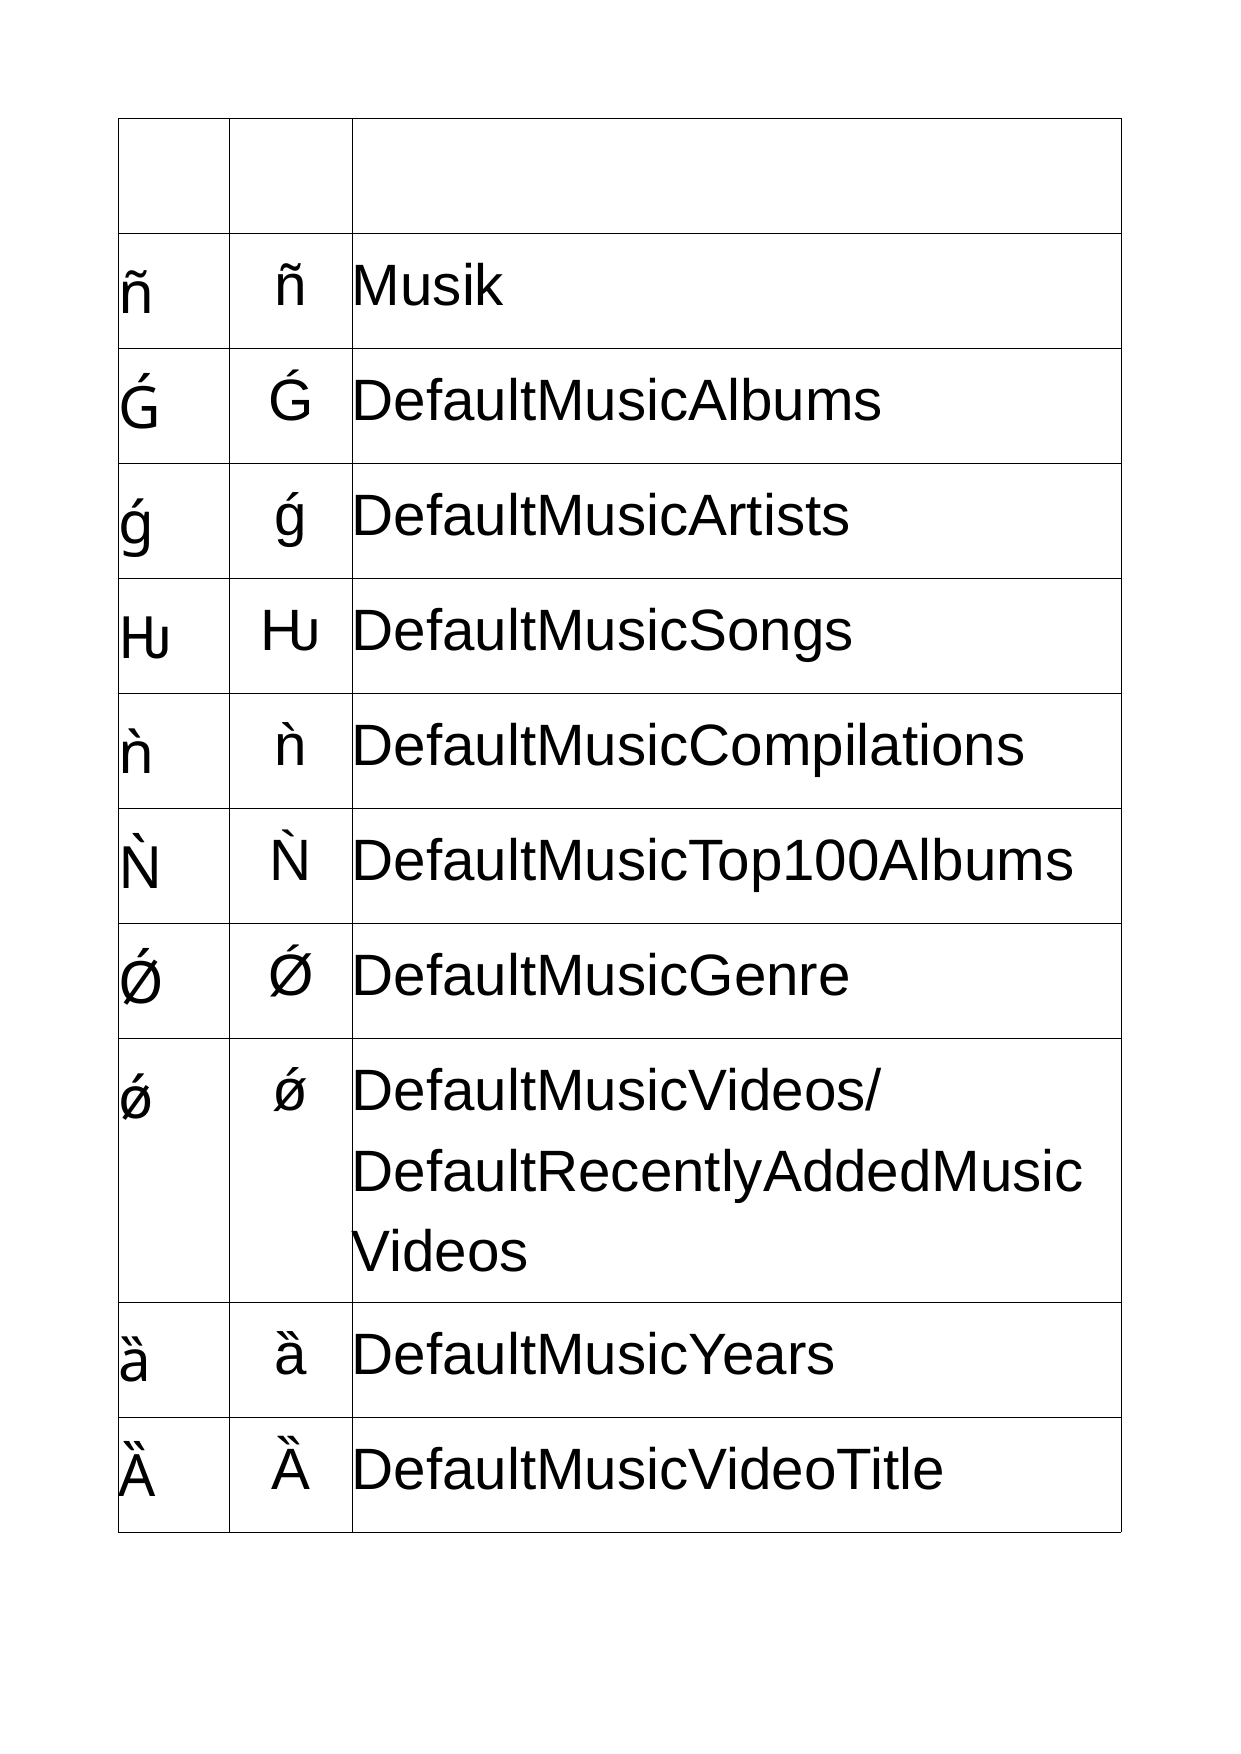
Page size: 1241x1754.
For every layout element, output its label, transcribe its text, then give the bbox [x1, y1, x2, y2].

table_cell Ȁ [230, 1418, 352, 1532]
table_cell Ǿ [119, 924, 229, 1038]
table_cell Ȁ [119, 1418, 229, 1532]
table_cell ǵ [119, 464, 229, 578]
table_cell ǿ [230, 1039, 352, 1302]
table_cell [119, 119, 229, 233]
table_cell ǹ [230, 694, 352, 808]
table_cell Ǵ [119, 349, 229, 463]
table_cell DefaultMusicVideos/DefaultRecentlyAddedMusicVideos [353, 1039, 1121, 1302]
table_cell Ƕ [230, 579, 352, 693]
table_cell ǹ [119, 694, 229, 808]
table_cell DefaultMusicAlbums [353, 349, 1121, 463]
table_cell ñ [119, 234, 229, 348]
table_cell Ǵ [230, 349, 352, 463]
table_cell DefaultMusicArtists [353, 464, 1121, 578]
table_cell ñ [230, 234, 352, 348]
table_cell DefaultMusicGenre [353, 924, 1121, 1038]
table_cell DefaultMusicCompilations [353, 694, 1121, 808]
table_cell ȁ [119, 1303, 229, 1417]
table_cell Ǿ [230, 924, 352, 1038]
table_cell ǵ [230, 464, 352, 578]
table_cell DefaultMusicTop100Albums [353, 809, 1121, 923]
table_cell Ǹ [230, 809, 352, 923]
table_cell ǿ [119, 1039, 229, 1302]
table_cell DefaultMusicSongs [353, 579, 1121, 693]
table_cell DefaultMusicYears [353, 1303, 1121, 1417]
table_cell ȁ [230, 1303, 352, 1417]
table_cell [230, 119, 352, 233]
table_cell [353, 119, 1121, 233]
table_cell Musik [353, 234, 1121, 348]
table_cell DefaultMusicVideoTitle [353, 1418, 1121, 1532]
table_cell Ǹ [119, 809, 229, 923]
table_cell Ƕ [119, 579, 229, 693]
